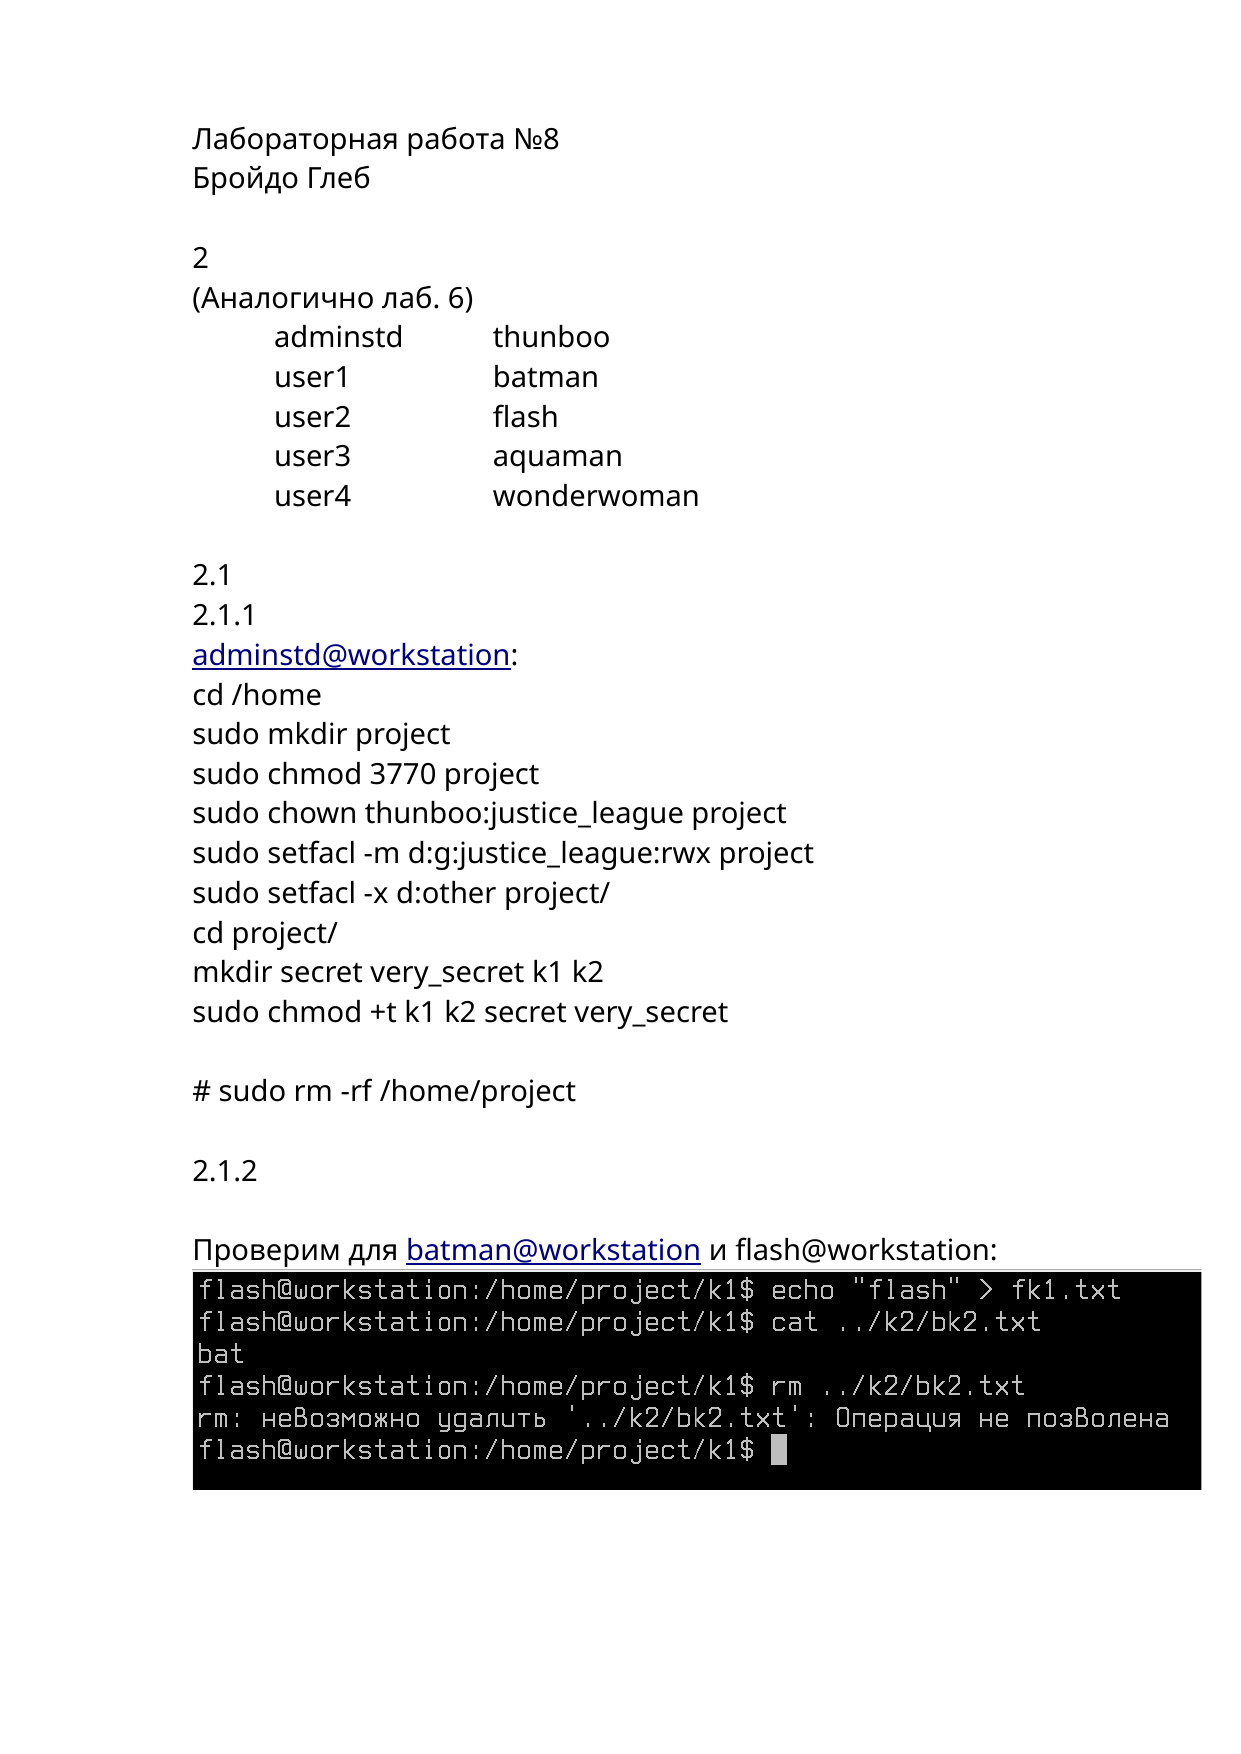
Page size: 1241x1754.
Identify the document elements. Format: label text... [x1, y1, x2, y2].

text sudo chown thunboo:justice_league project [118, 793, 1181, 832]
table_header thunboo [419, 317, 702, 356]
text sudo mkdir project [118, 713, 1181, 753]
table_cell flash [419, 396, 702, 436]
table_cell aquaman [419, 436, 702, 475]
table_cell user1 [200, 356, 419, 396]
text 2.1.1 [118, 594, 1181, 634]
text adminstd@workstation: [118, 634, 1181, 674]
picture [192, 1269, 1202, 1490]
text 2 [118, 237, 1181, 277]
text Лабораторная работа №8 [118, 118, 1181, 158]
text sudo setfacl -m d:g:justice_league:rwx project [118, 832, 1181, 872]
text # sudo rm -rf /home/project [118, 1071, 1181, 1110]
table_cell batman [419, 356, 702, 396]
table_header adminstd [200, 317, 419, 356]
table_cell wonderwoman [419, 475, 702, 515]
table_cell user4 [200, 475, 419, 515]
text 2.1 [118, 555, 1181, 594]
text cd project/ [118, 912, 1181, 952]
text sudo setfacl -x d:other project/ [118, 872, 1181, 912]
text sudo chmod +t k1 k2 secret very_secret [118, 991, 1181, 1071]
text 2.1.2 [118, 1150, 1181, 1190]
text cd /home [118, 674, 1181, 713]
table_cell user3 [200, 436, 419, 475]
text mkdir secret very_secret k1 k2 [118, 952, 1181, 991]
text (Аналогично лаб. 6) [118, 277, 1181, 317]
text sudo chmod 3770 project [118, 753, 1181, 793]
table_cell user2 [200, 396, 419, 436]
text Бройдо Глеб [118, 158, 1181, 197]
text Проверим для batman@workstation и flash@workstation: [118, 1229, 1181, 1269]
